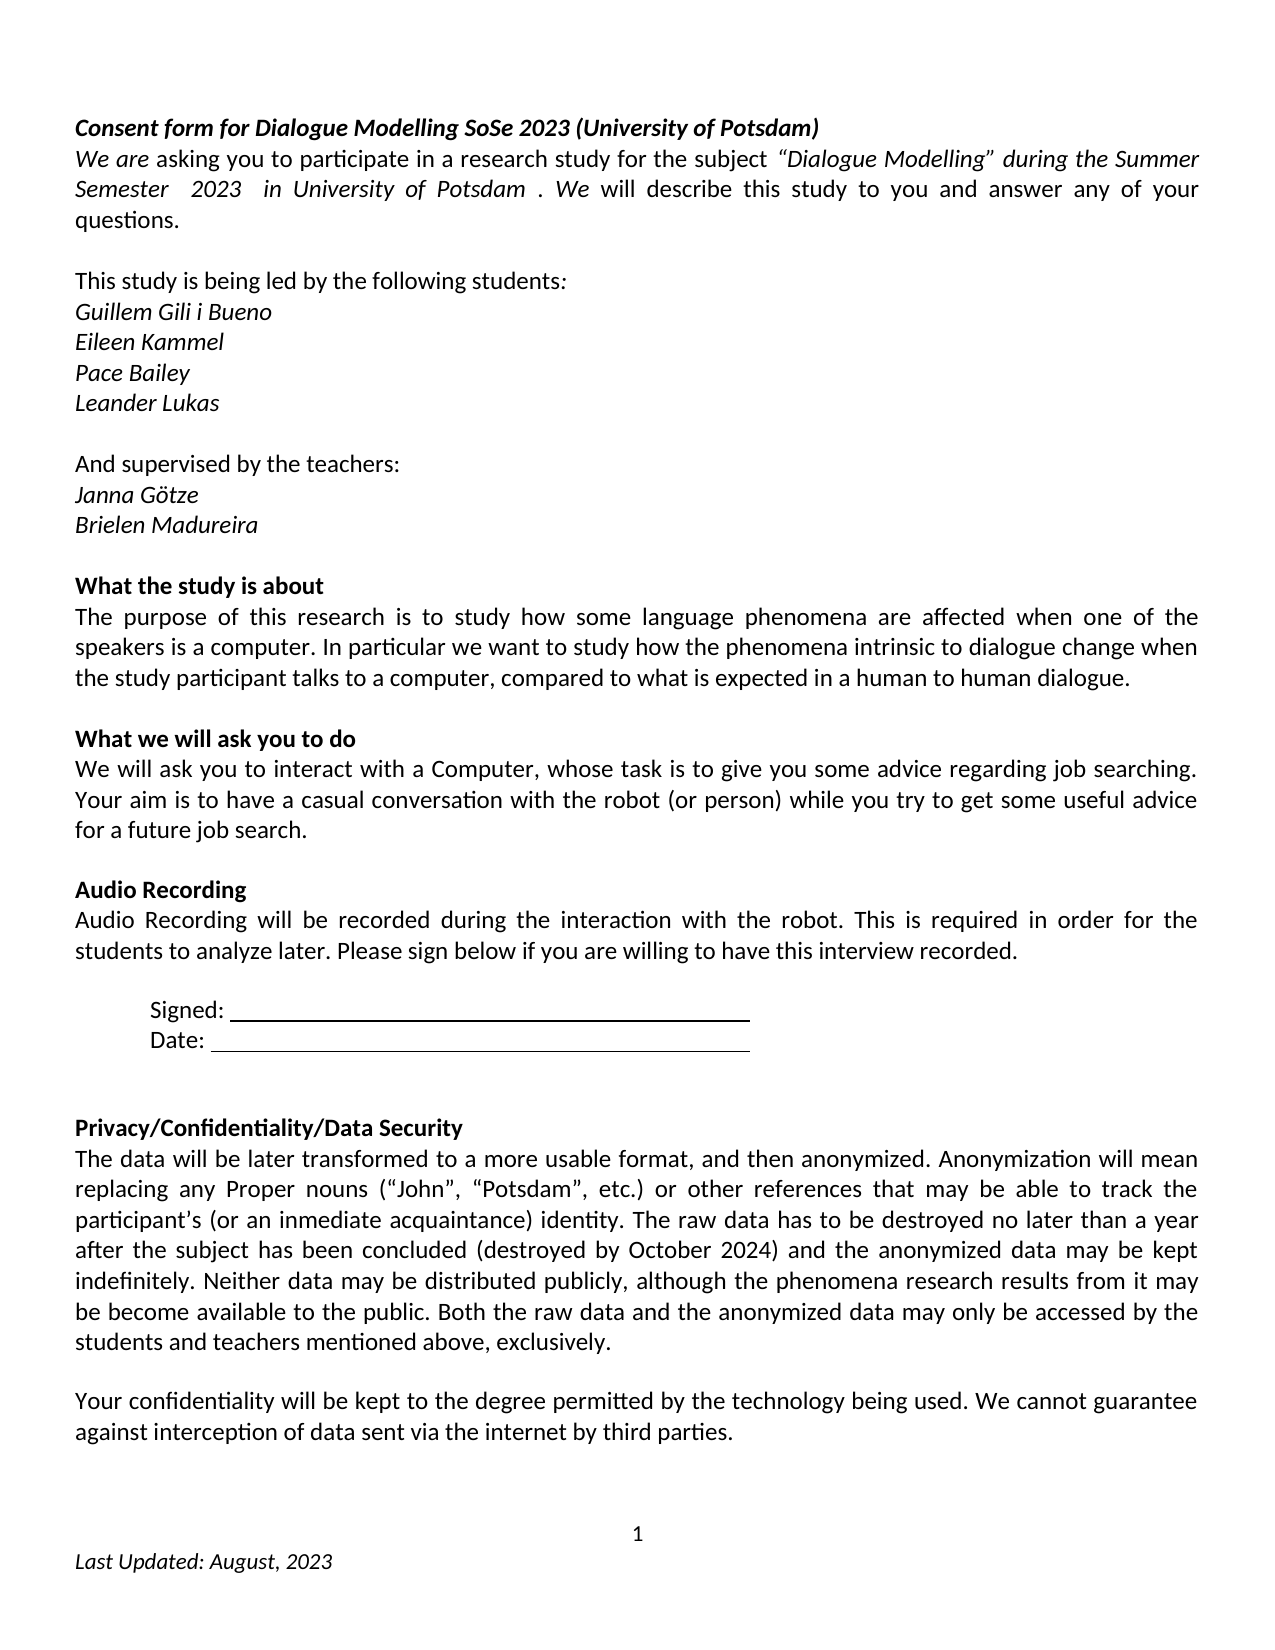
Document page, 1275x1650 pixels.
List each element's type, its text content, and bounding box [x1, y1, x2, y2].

text We are asking you to participate in a research study for the subject “Dialogue Modelling” during the Summer Semester 2023 in University of Potsdam . We will describe this study to you and answer any of your questions. [75, 143, 1200, 234]
text Leander Lukas [75, 387, 1200, 418]
text What the study is about [75, 570, 1200, 601]
text Guillem Gili i Bueno [75, 296, 1200, 326]
text Janna Götze [75, 479, 1200, 509]
text Signed: [150, 994, 1200, 1024]
text What we will ask you to do [75, 723, 1200, 753]
text Consent form for Dialogue Modelling SoSe 2023 (University of Potsdam) [75, 112, 1200, 143]
text Pace Bailey [75, 357, 1200, 387]
text Date: [150, 1024, 1200, 1055]
text This study is being led by the following students: [75, 265, 1200, 296]
text Audio Recording [75, 874, 1200, 904]
text The data will be later transformed to a more usable format, and then anonymized. Anonymization will mean replacing any Proper nouns (“John”, “Potsdam”, etc.) or other references that may be able to track the participant’s (or an inmediate acquaintance) identity. The raw data has to be destroyed no later than a year after the subject has been concluded (destroyed by October 2024) and the anonymized data may be kept indefinitely. Neither data may be distributed publicly, although the phenomena research results from it may be become available to the public. Both the raw data and the anonymized data may only be accessed by the students and teachers mentioned above, exclusively. [75, 1143, 1200, 1357]
text Your confidentiality will be kept to the degree permitted by the technology being used. We cannot guarantee against interception of data sent via the internet by third parties. [75, 1386, 1200, 1447]
text We will ask you to interact with a Computer, whose task is to give you some advice regarding job searching. Your aim is to have a casual conversation with the robot (or person) while you try to get some useful advice for a future job search. [75, 753, 1200, 845]
text Brielen Madureira [75, 509, 1200, 540]
text Eileen Kammel [75, 326, 1200, 357]
text Privacy/Confidentiality/Data Security [75, 1113, 1200, 1143]
text And supervised by the teachers: [75, 448, 1200, 479]
text The purpose of this research is to study how some language phenomena are affected when one of the speakers is a computer. In particular we want to study how the phenomena intrinsic to dialogue change when the study participant talks to a computer, compared to what is expected in a human to human dialogue. [75, 601, 1200, 692]
text Audio Recording will be recorded during the interaction with the robot. This is required in order for the students to analyze later. Please sign below if you are willing to have this interview recorded. [75, 904, 1200, 965]
